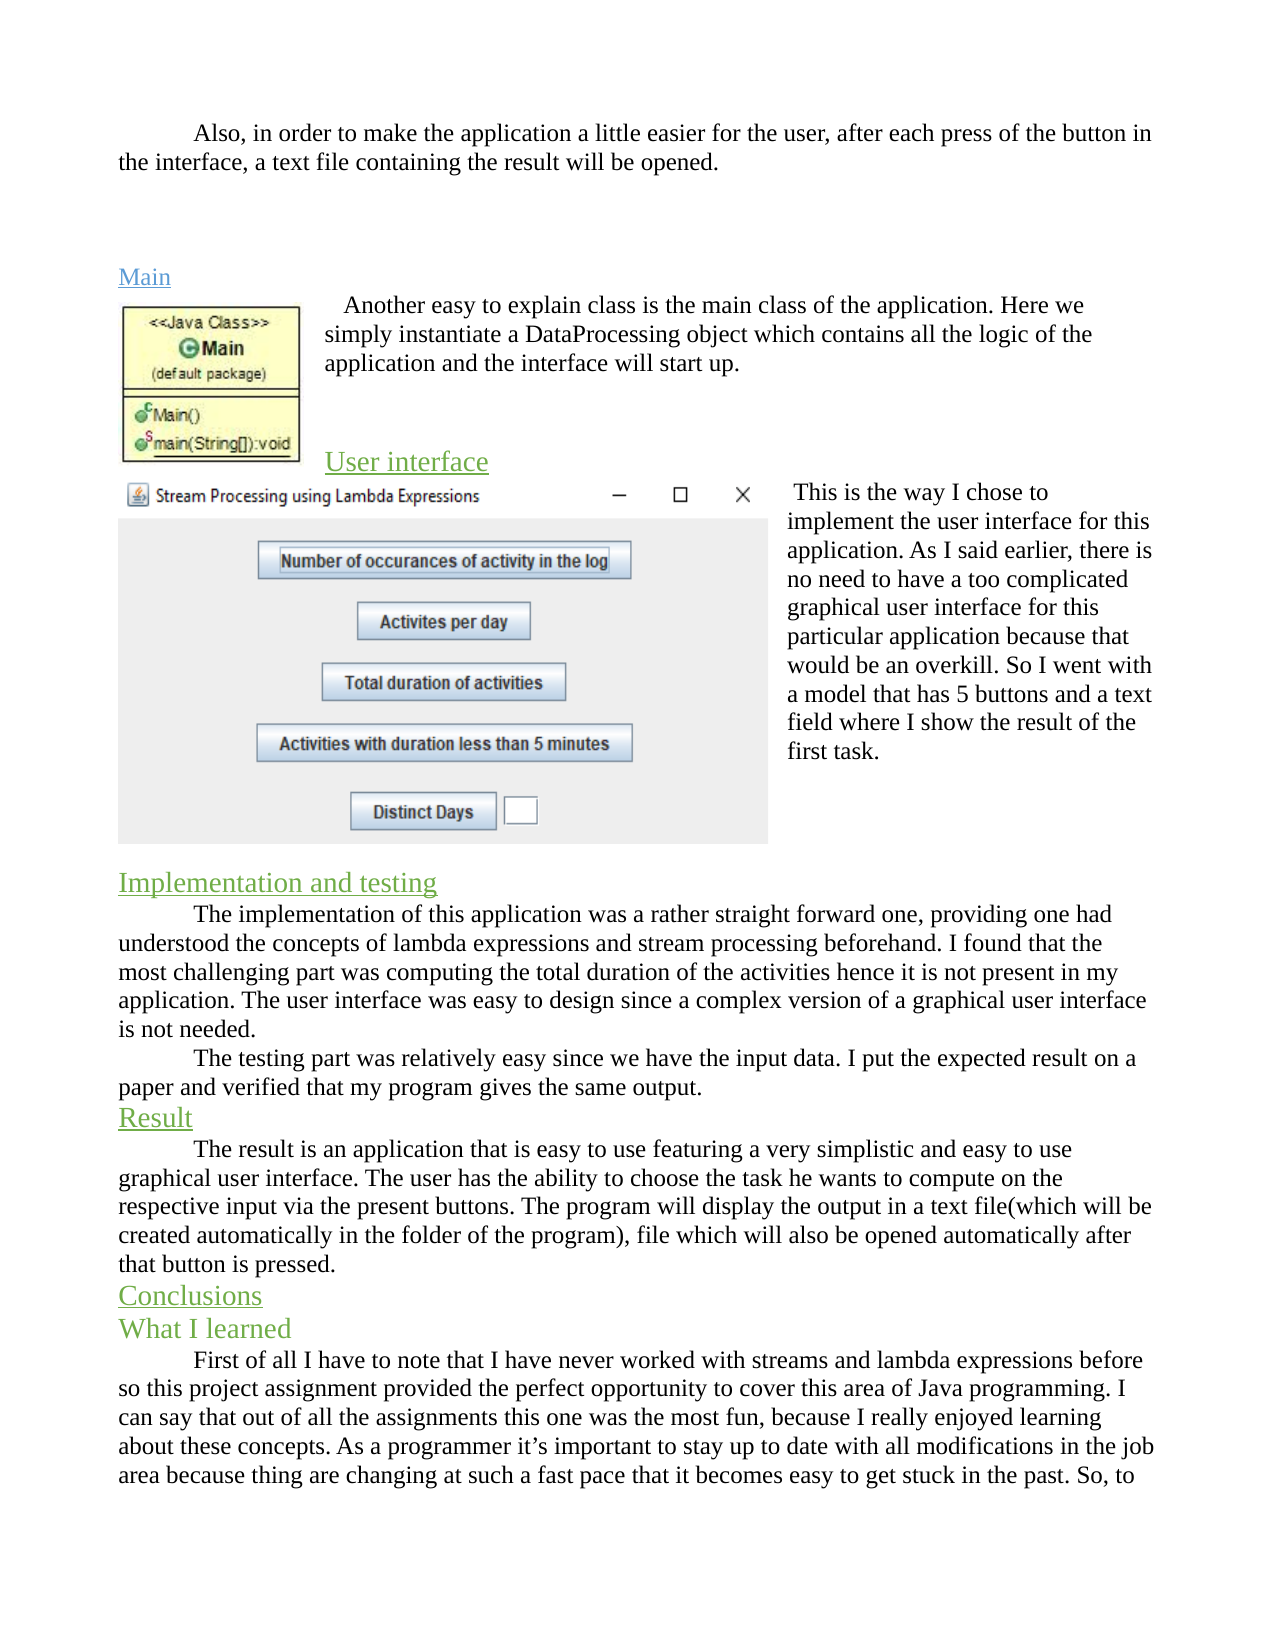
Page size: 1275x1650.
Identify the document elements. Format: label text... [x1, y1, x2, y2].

text The implementation of this application was a rather straight forward one, providing one had understood the concepts of lambda expressions and stream processing beforehand. I found that the most challenging part was computing the total duration of the activities hence it is not present in my application. The user interface was easy to design since a complex version of a graphical user interface is not needed. [118, 899, 1157, 1043]
text This is the way I chose to implement the user interface for this application. As I said earlier, there is no need to have a too complicated graphical user interface for this particular application because that would be an overkill. So I went with a model that has 5 buttons and a text field where I show the result of the first task. [769, 477, 1157, 765]
text The result is an application that is easy to use featuring a very simplistic and easy to use graphical user interface. The user has the ability to choose the task he wants to compute on the respective input via the present buttons. The program will display the output in a text file(which will be created automatically in the folder of the program), file which will also be opened automatically after that button is pressed. [118, 1134, 1157, 1278]
text Also, in order to make the application a little easier for the user, after each press of the button in the interface, a text file containing the result will be opened. [118, 118, 1157, 176]
text Result [118, 1100, 1157, 1134]
text Main [118, 262, 1157, 291]
text What I learned [118, 1311, 1157, 1345]
text User interface [118, 444, 1157, 477]
text Conclusions [118, 1278, 1157, 1311]
text First of all I have to note that I have never worked with streams and lambda expressions before so this project assignment provided the perfect opportunity to cover this area of Java programming. I can say that out of all the assignments this one was the most fun, because I really enjoyed learning about these concepts. As a programmer it’s important to stay up to date with all modifications in the job area because thing are changing at such a fast pace that it becomes easy to get stuck in the past. So, to [118, 1345, 1157, 1488]
text Implementation and testing [118, 866, 1157, 899]
text Another easy to explain class is the main class of the application. Here we simply instantiate a DataProcessing object which contains all the logic of the application and the interface will start up. [118, 291, 1157, 377]
picture [118, 302, 304, 467]
picture [118, 477, 769, 844]
text The testing part was relatively easy since we have the input data. I put the expected result on a paper and verified that my program gives the same output. [118, 1043, 1157, 1100]
